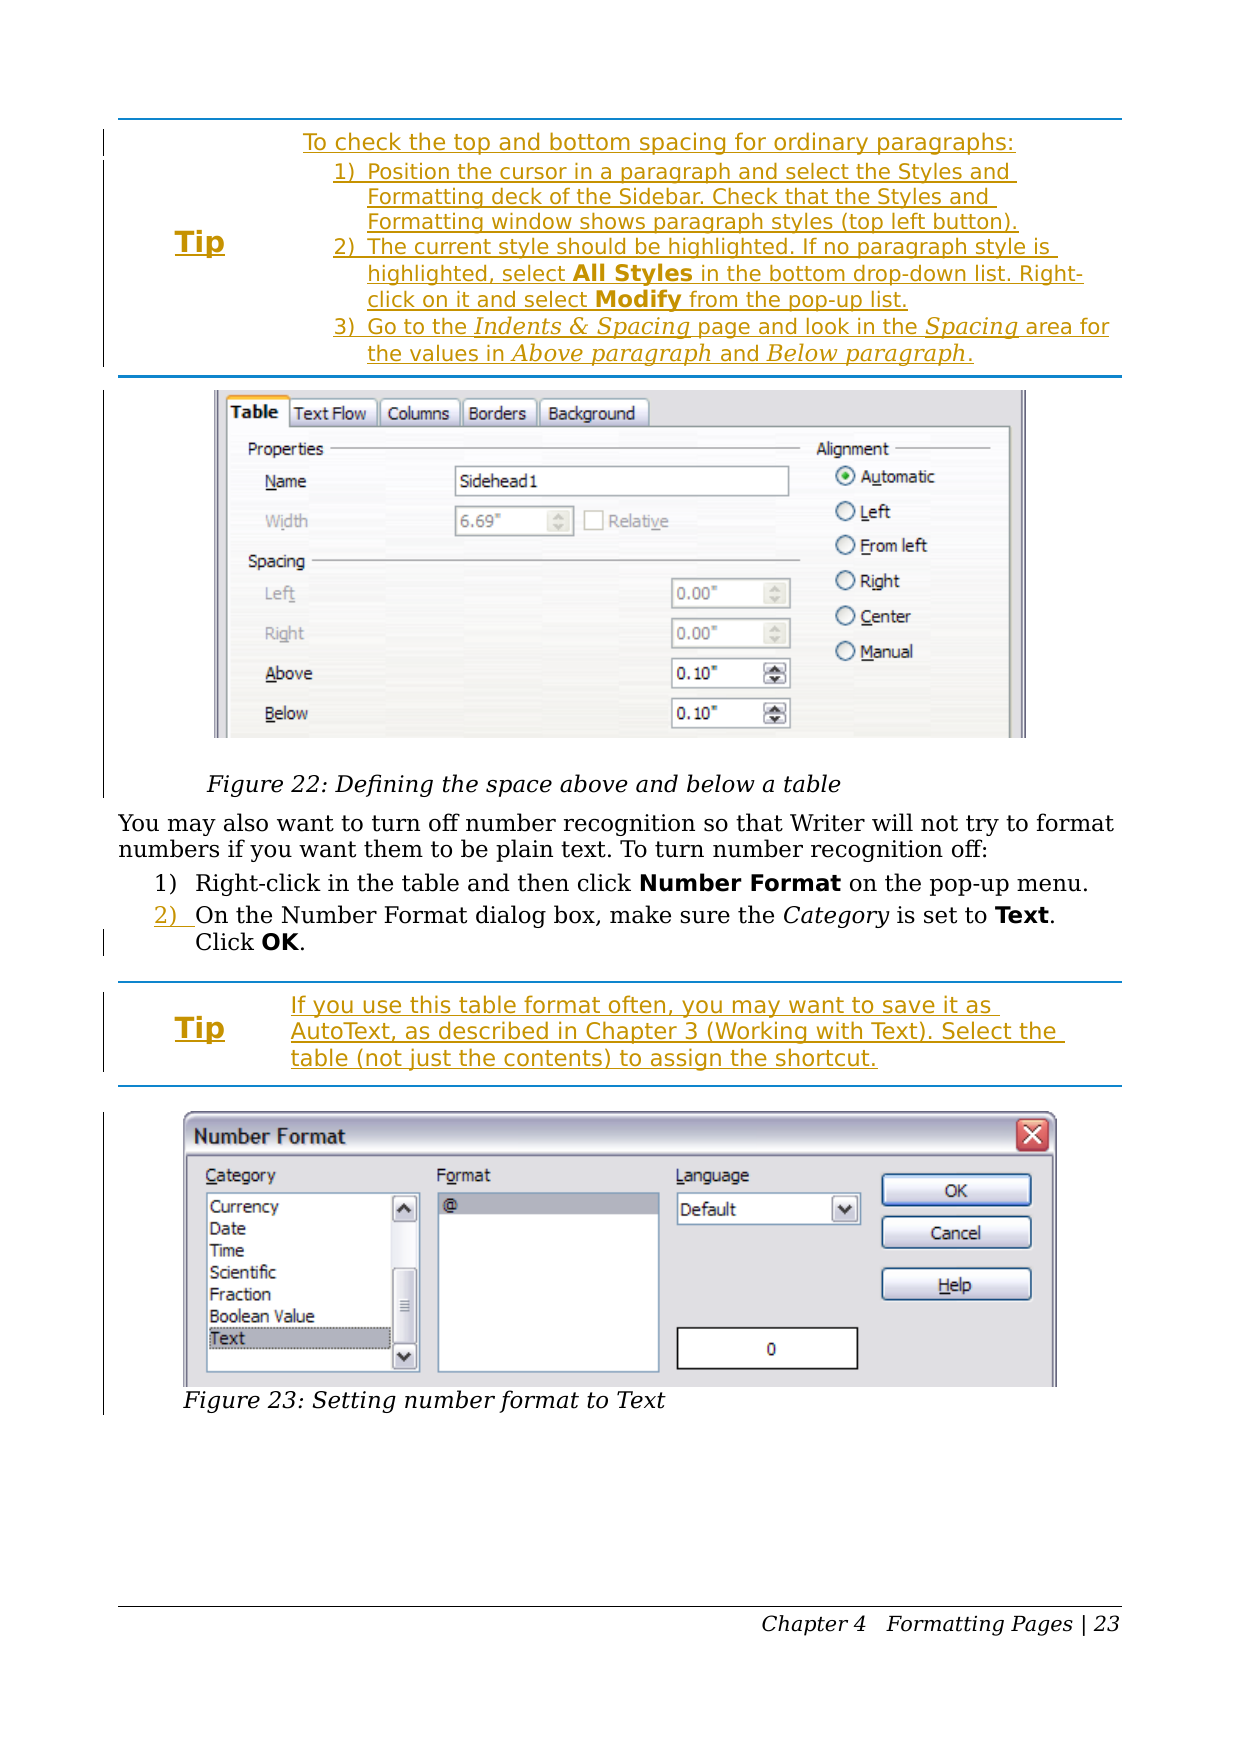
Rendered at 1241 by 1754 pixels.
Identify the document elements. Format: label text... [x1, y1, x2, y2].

table_header Tip [118, 983, 281, 1085]
list You may also want to turn off number recognition so that Writer will not try to format numbers if you want them to be plain text. To turn number recognition off: [118, 810, 1122, 863]
table_header To check the top and bottom spacing for ordinary paragraphs: Position the cursor in a paragraph and select the Styles and Formatting deck of the Sidebar. Check that the Styles and Formatting window shows paragraph styles (top left button). The current style should be highlighted. If no paragraph style is highlighted, select All Styles in the bottom drop-down list. Right-click on it and select Modify from the pop-up list. Go to the Indents & Spacing page and look in the Spacing area for the values in Above paragraph and Below paragraph. [281, 120, 1122, 375]
text Figure 22: Defining the space above and below a table [207, 771, 1033, 798]
table_header If you use this table format often, you may want to save it as AutoText, as described in Chapter 3 (Working with Text). Select the table (not just the contents) to assign the shortcut. [281, 983, 1122, 1085]
list On the Number Format dialog box, make sure the Category is set to Text. Click OK. [177, 903, 1122, 956]
text Figure 23: Setting number format to Text [183, 1387, 1057, 1414]
picture [214, 390, 1026, 738]
table_header Tip [118, 120, 281, 375]
list Right-click in the table and then click Number Format on the pop-up menu. [177, 870, 1122, 896]
picture [183, 1111, 1057, 1387]
